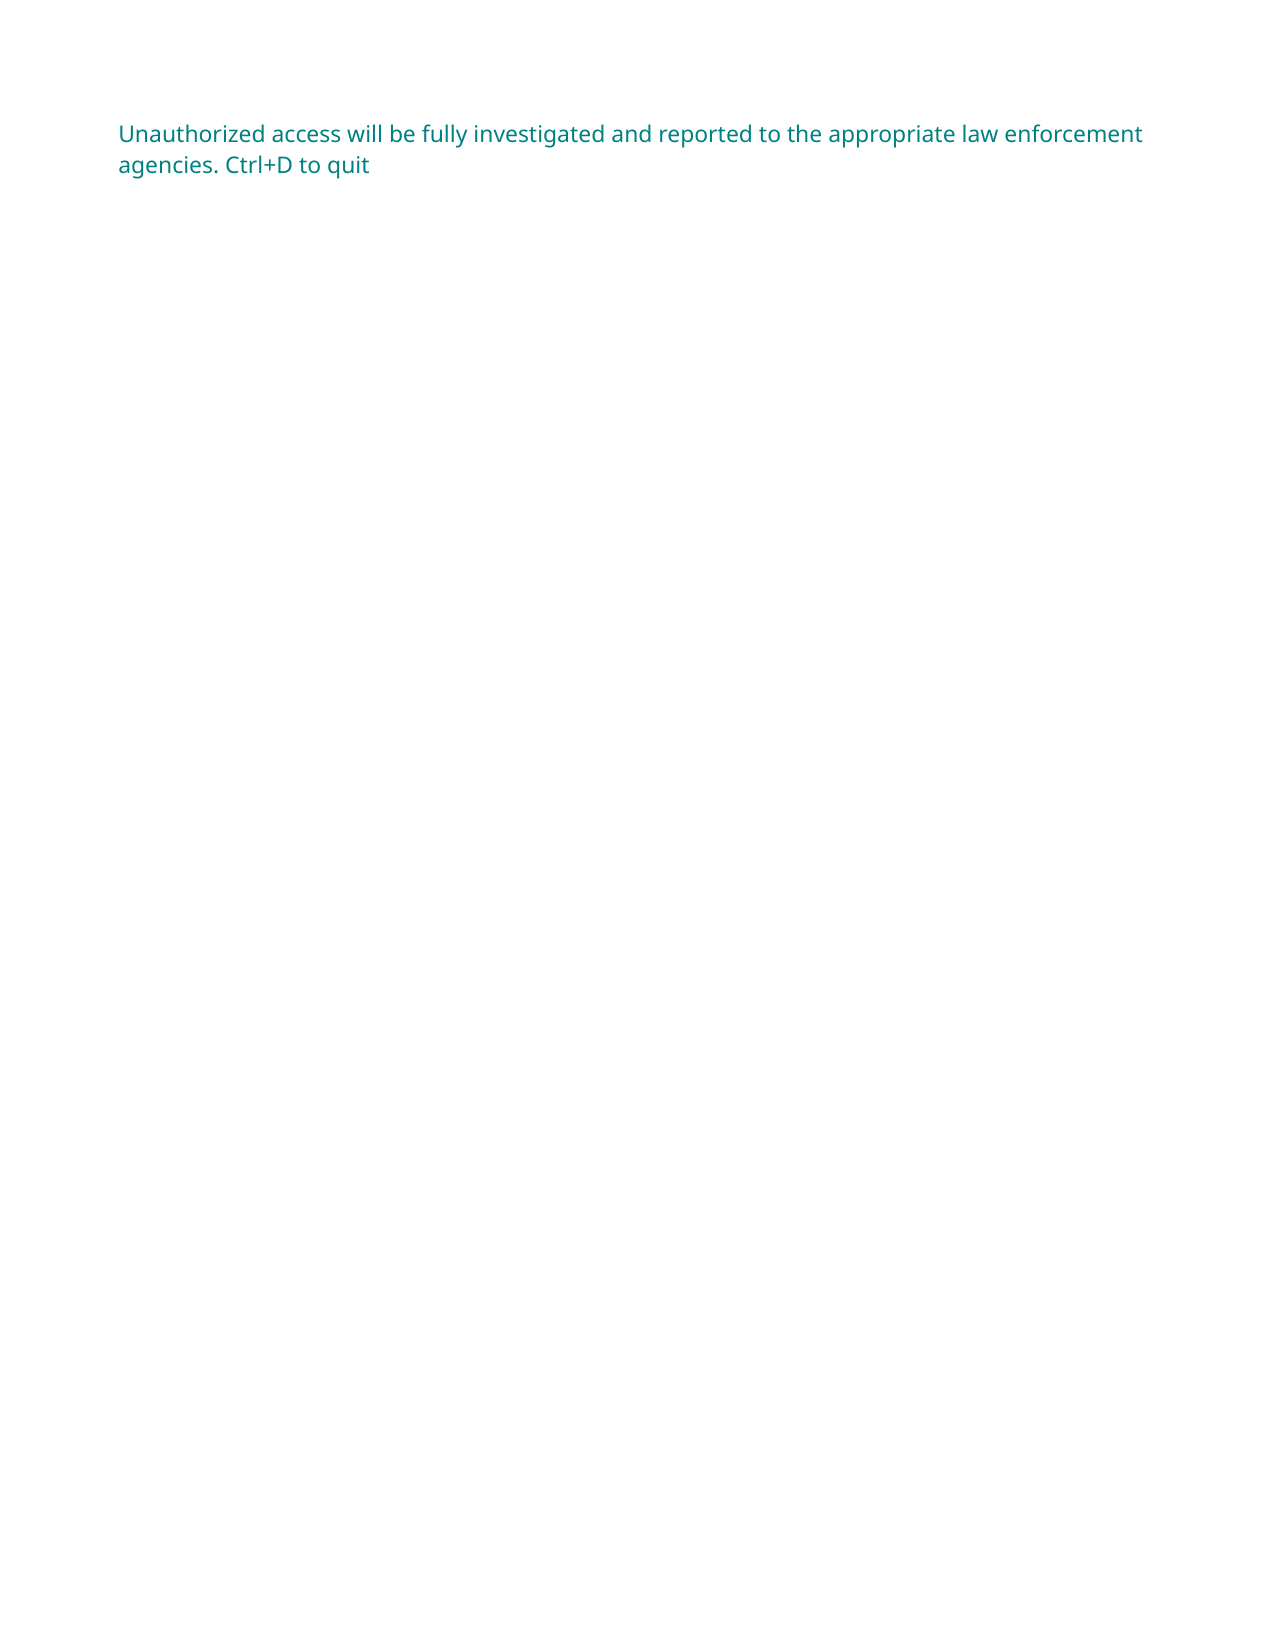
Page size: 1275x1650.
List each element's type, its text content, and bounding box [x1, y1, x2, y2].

text Unauthorized access will be fully investigated and reported to the appropriate law enforcement agencies. Ctrl+D to quit [118, 118, 1157, 181]
